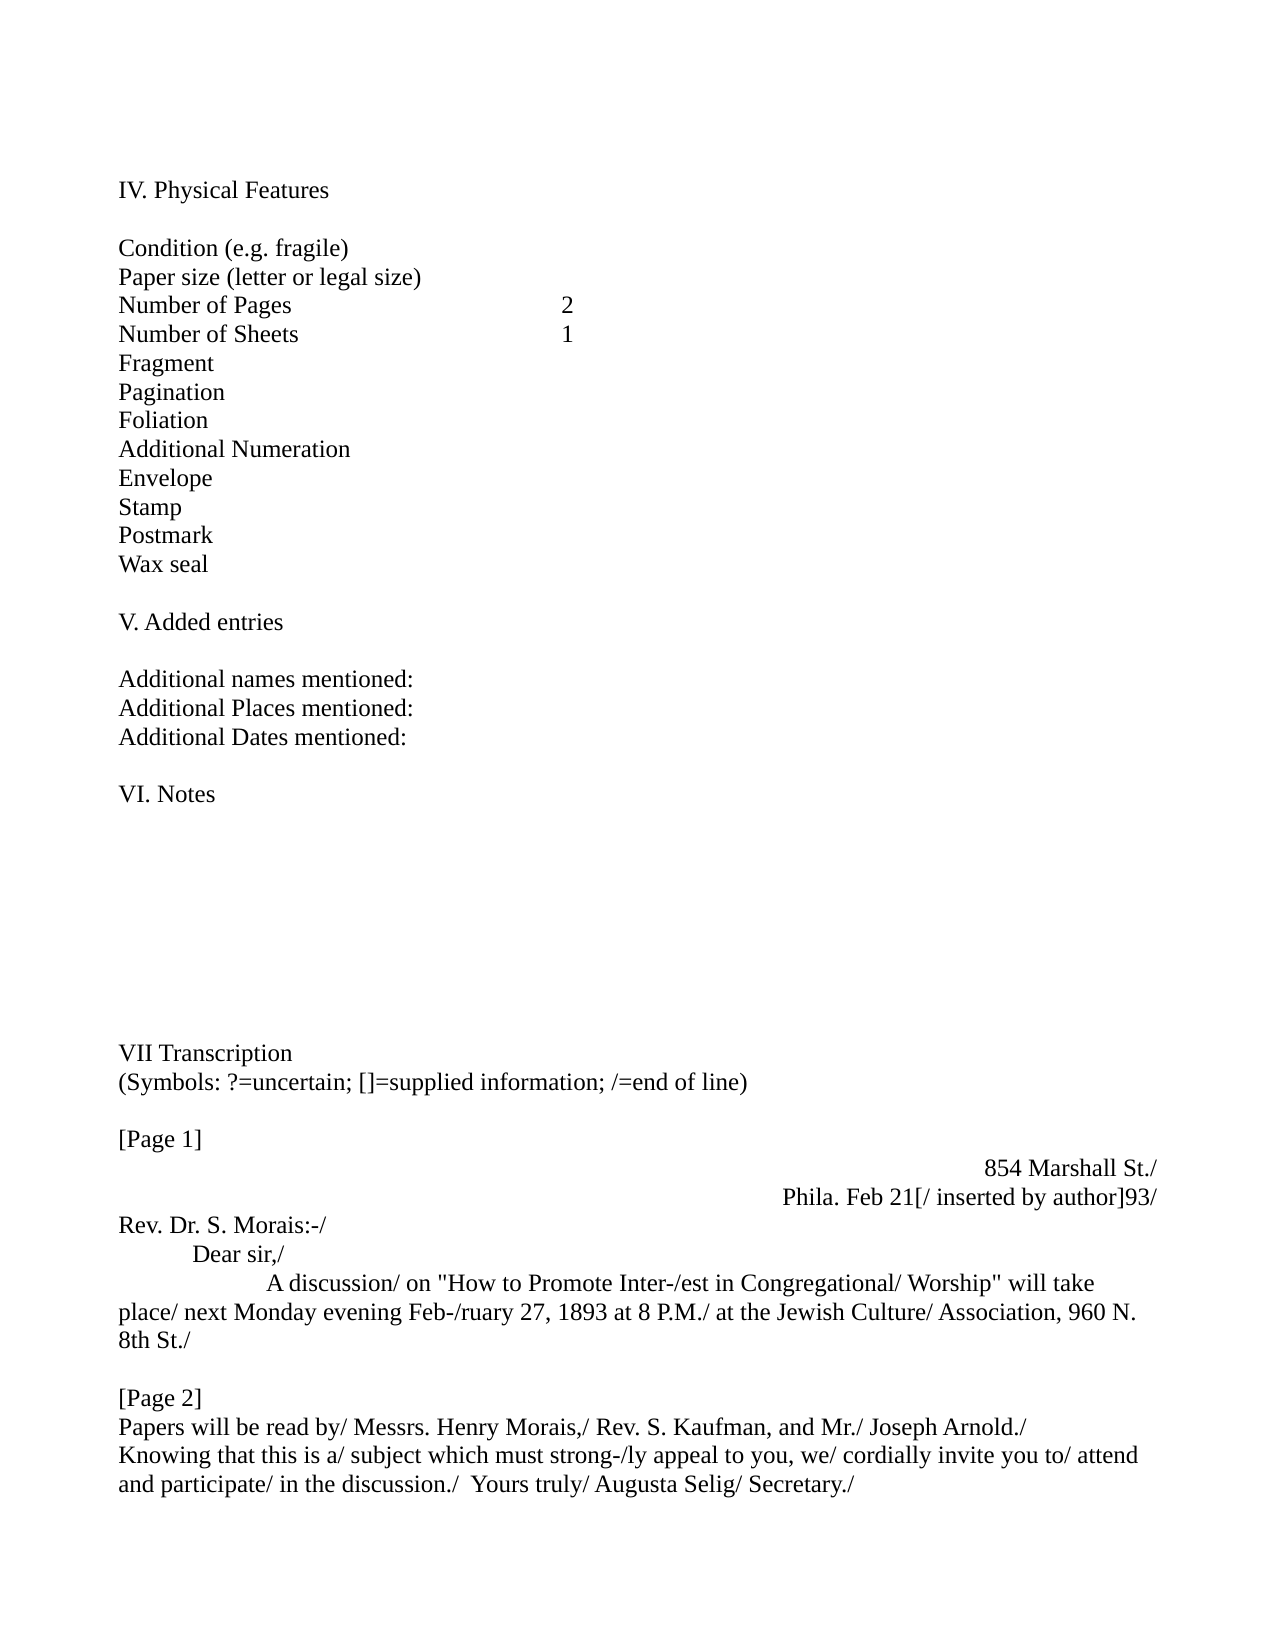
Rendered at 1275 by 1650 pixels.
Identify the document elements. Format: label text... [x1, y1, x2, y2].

text Phila. Feb 21[/ inserted by author]93/ [118, 1182, 1157, 1211]
text Number of Sheets 1 [118, 319, 1157, 348]
text IV. Physical Features [118, 176, 1157, 204]
text Stamp [118, 492, 1157, 521]
text Dear sir,/ [118, 1239, 1157, 1268]
text [Page 2] [118, 1383, 1157, 1412]
text Additional Dates mentioned: [118, 722, 1157, 751]
text Additional names mentioned: [118, 664, 1157, 693]
text Knowing that this is a/ subject which must strong-/ly appeal to you, we/ cordially invite you to/ attend and participate/ in the discussion./ Yours truly/ Augusta Selig/ Secretary./ [118, 1441, 1157, 1498]
text Number of Pages 2 [118, 291, 1157, 319]
text Foliation [118, 406, 1157, 434]
text Pagination [118, 377, 1157, 406]
text VI. Notes [118, 779, 1157, 808]
text Additional Places mentioned: [118, 693, 1157, 722]
text Postma rk [118, 521, 1157, 549]
text Condition (e.g. fragile) [118, 233, 1157, 262]
text [Page 1] [118, 1124, 1157, 1153]
text Rev. Dr. S. Morais:-/ [118, 1211, 1157, 1239]
text Fragment [118, 348, 1157, 377]
text Papers will be read by/ Messrs. Henry Morais,/ Rev. S. Kaufman, and Mr./ Joseph Arnold./ [118, 1412, 1157, 1441]
text (Symbols: ?=uncertain; []=supplied information; /=end of line) [118, 1067, 1157, 1096]
text 854 Marshall St./ [118, 1153, 1157, 1182]
text Wax seal [118, 549, 1157, 578]
text VII Transcription [118, 1038, 1157, 1067]
text Additional Numeration [118, 434, 1157, 463]
text Envelope [118, 463, 1157, 492]
text V. Added entries [118, 607, 1157, 636]
text Paper size (letter or legal size) [118, 262, 1157, 291]
text A discussion/ on "How to Promote Inter-/est in Congregational/ Worship" will take place/ next Monday evening Feb-/ruary 27, 1893 at 8 P.M./ at the Jewish Culture/ Association, 960 N. 8th St./ [118, 1268, 1157, 1354]
